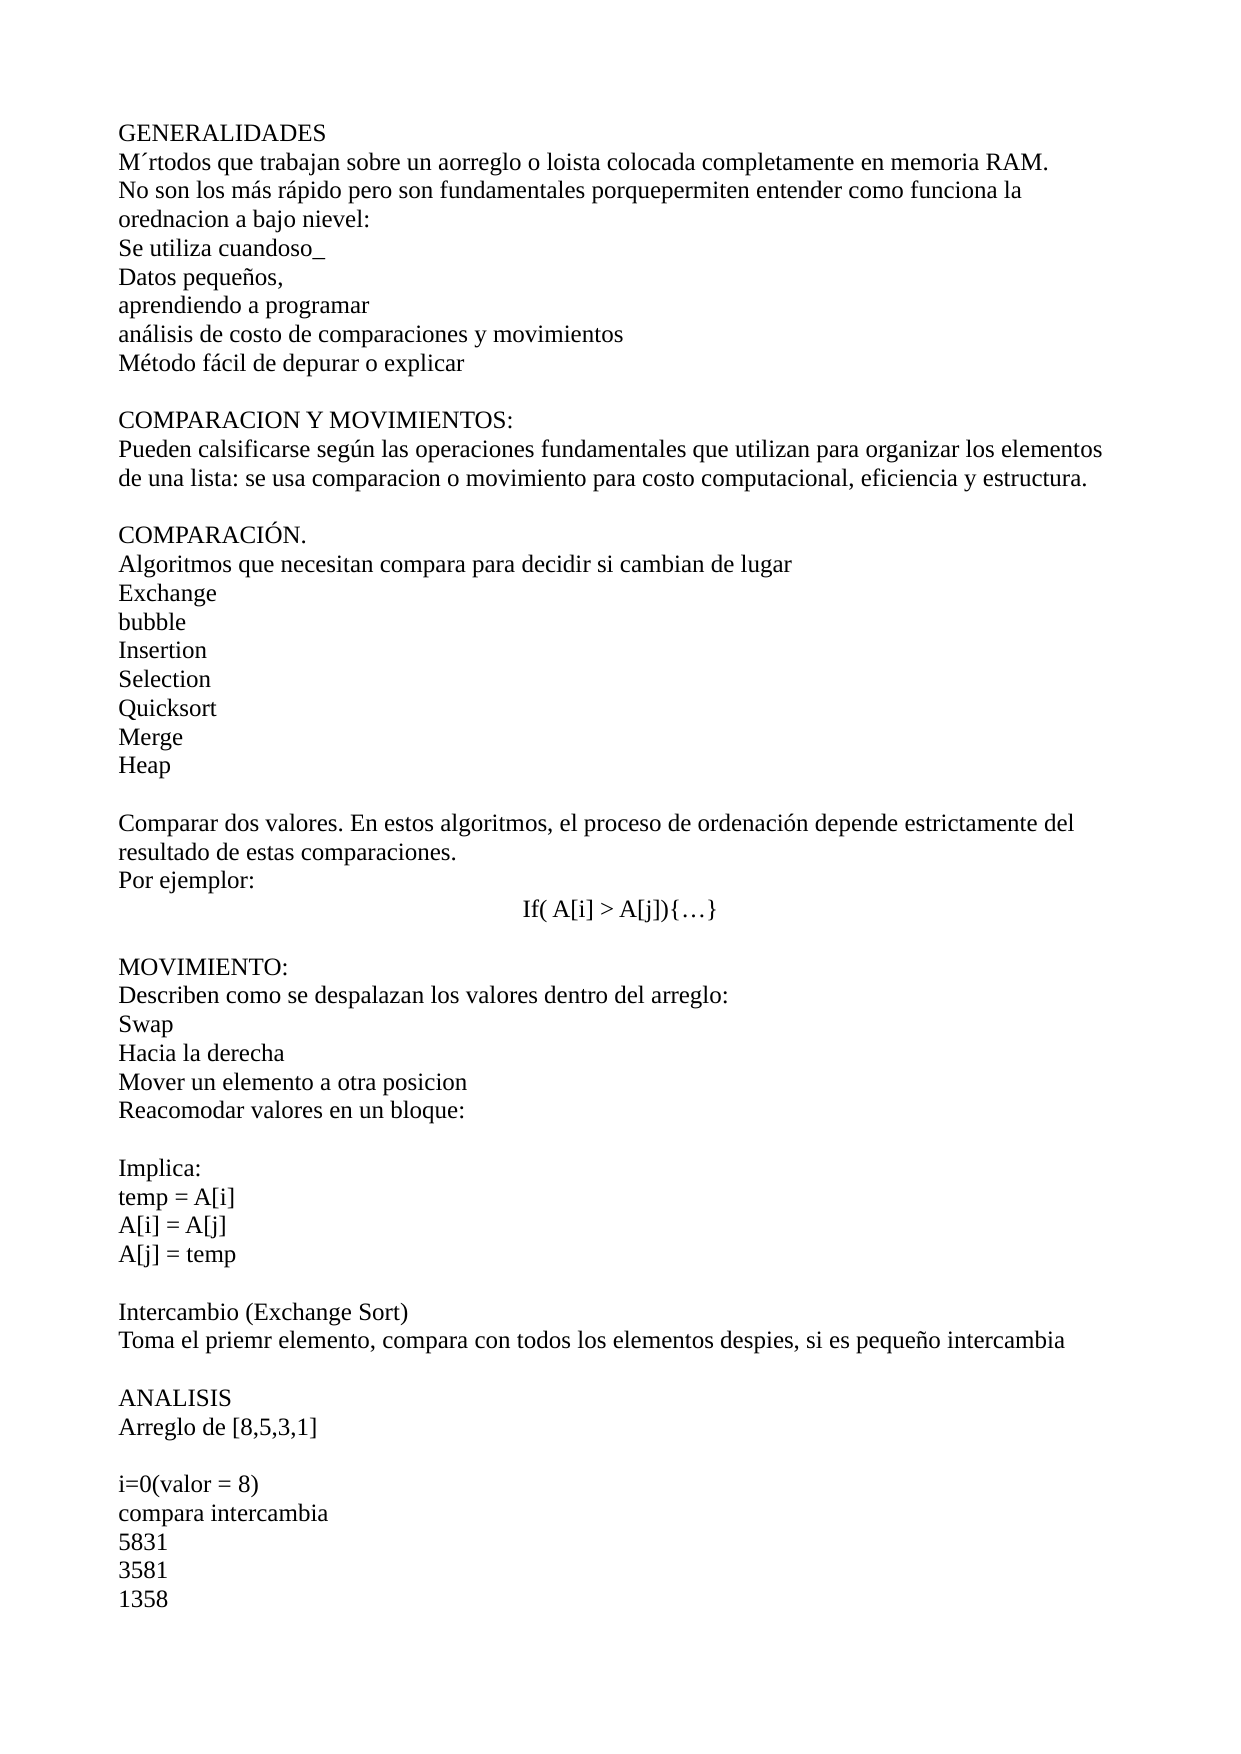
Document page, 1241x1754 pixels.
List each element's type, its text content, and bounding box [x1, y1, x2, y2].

text Swap [118, 1009, 1122, 1038]
text Algoritmos que necesitan compara para decidir si cambian de lugar [118, 549, 1122, 578]
text 1358 [118, 1584, 1122, 1613]
text ANALISIS [118, 1383, 1122, 1412]
text COMPARACIÓN. [118, 521, 1122, 549]
text Intercambio (Exchange Sort) [118, 1297, 1122, 1326]
text Merge [118, 722, 1122, 751]
text i=0(valor = 8) [118, 1469, 1122, 1498]
text Hacia la derecha [118, 1038, 1122, 1067]
text Método fácil de depurar o explicar [118, 348, 1122, 377]
text Pueden calsificarse según las operaciones fundamentales que utilizan para organizar los elementos de una lista: se usa comparacion o movimiento para costo computacional, eficiencia y estructura. [118, 434, 1122, 492]
text Reacomodar valores en un bloque: [118, 1096, 1122, 1124]
text No son los más rápido pero son fundamentales porquepermiten entender como funciona la orednacion a bajo nievel: [118, 176, 1122, 233]
text A[j] = temp [118, 1239, 1122, 1268]
text Quicksort [118, 693, 1122, 722]
text Selection [118, 664, 1122, 693]
text Exchange [118, 578, 1122, 607]
text análisis de costo de comparaciones y movimientos [118, 319, 1122, 348]
text A[i] = A[j] [118, 1211, 1122, 1239]
text temp = A[i] [118, 1182, 1122, 1211]
text MOVIMIENTO: [118, 952, 1122, 981]
text Comparar dos valores. En estos algoritmos, el proceso de ordenación depende estrictamente del resultado de estas comparaciones. [118, 808, 1122, 866]
text COMPARACION Y MOVIMIENTOS: [118, 406, 1122, 434]
text aprendiendo a programar [118, 291, 1122, 319]
text Toma el priemr elemento, compara con todos los elementos despies, si es pequeño intercambia [118, 1326, 1122, 1354]
text Se utiliza cuandoso_ [118, 233, 1122, 262]
text Insertion [118, 636, 1122, 664]
text Heap [118, 751, 1122, 779]
text M´rtodos que trabajan sobre un aorreglo o loista colocada completamente en memoria RAM. [118, 147, 1122, 176]
text Implica: [118, 1153, 1122, 1182]
text Datos pequeños, [118, 262, 1122, 291]
text compara intercambia [118, 1498, 1122, 1527]
text bubble [118, 607, 1122, 636]
text GENERALIDADES [118, 118, 1122, 147]
text Por ejemplor: [118, 866, 1122, 894]
text Mover un elemento a otra posicion [118, 1067, 1122, 1096]
text If( A[i] > A[j]){…} [118, 894, 1122, 923]
text 3581 [118, 1556, 1122, 1584]
text Arreglo de [8,5,3,1] [118, 1412, 1122, 1441]
text 5831 [118, 1527, 1122, 1556]
text Describen como se despalazan los valores dentro del arreglo: [118, 981, 1122, 1009]
